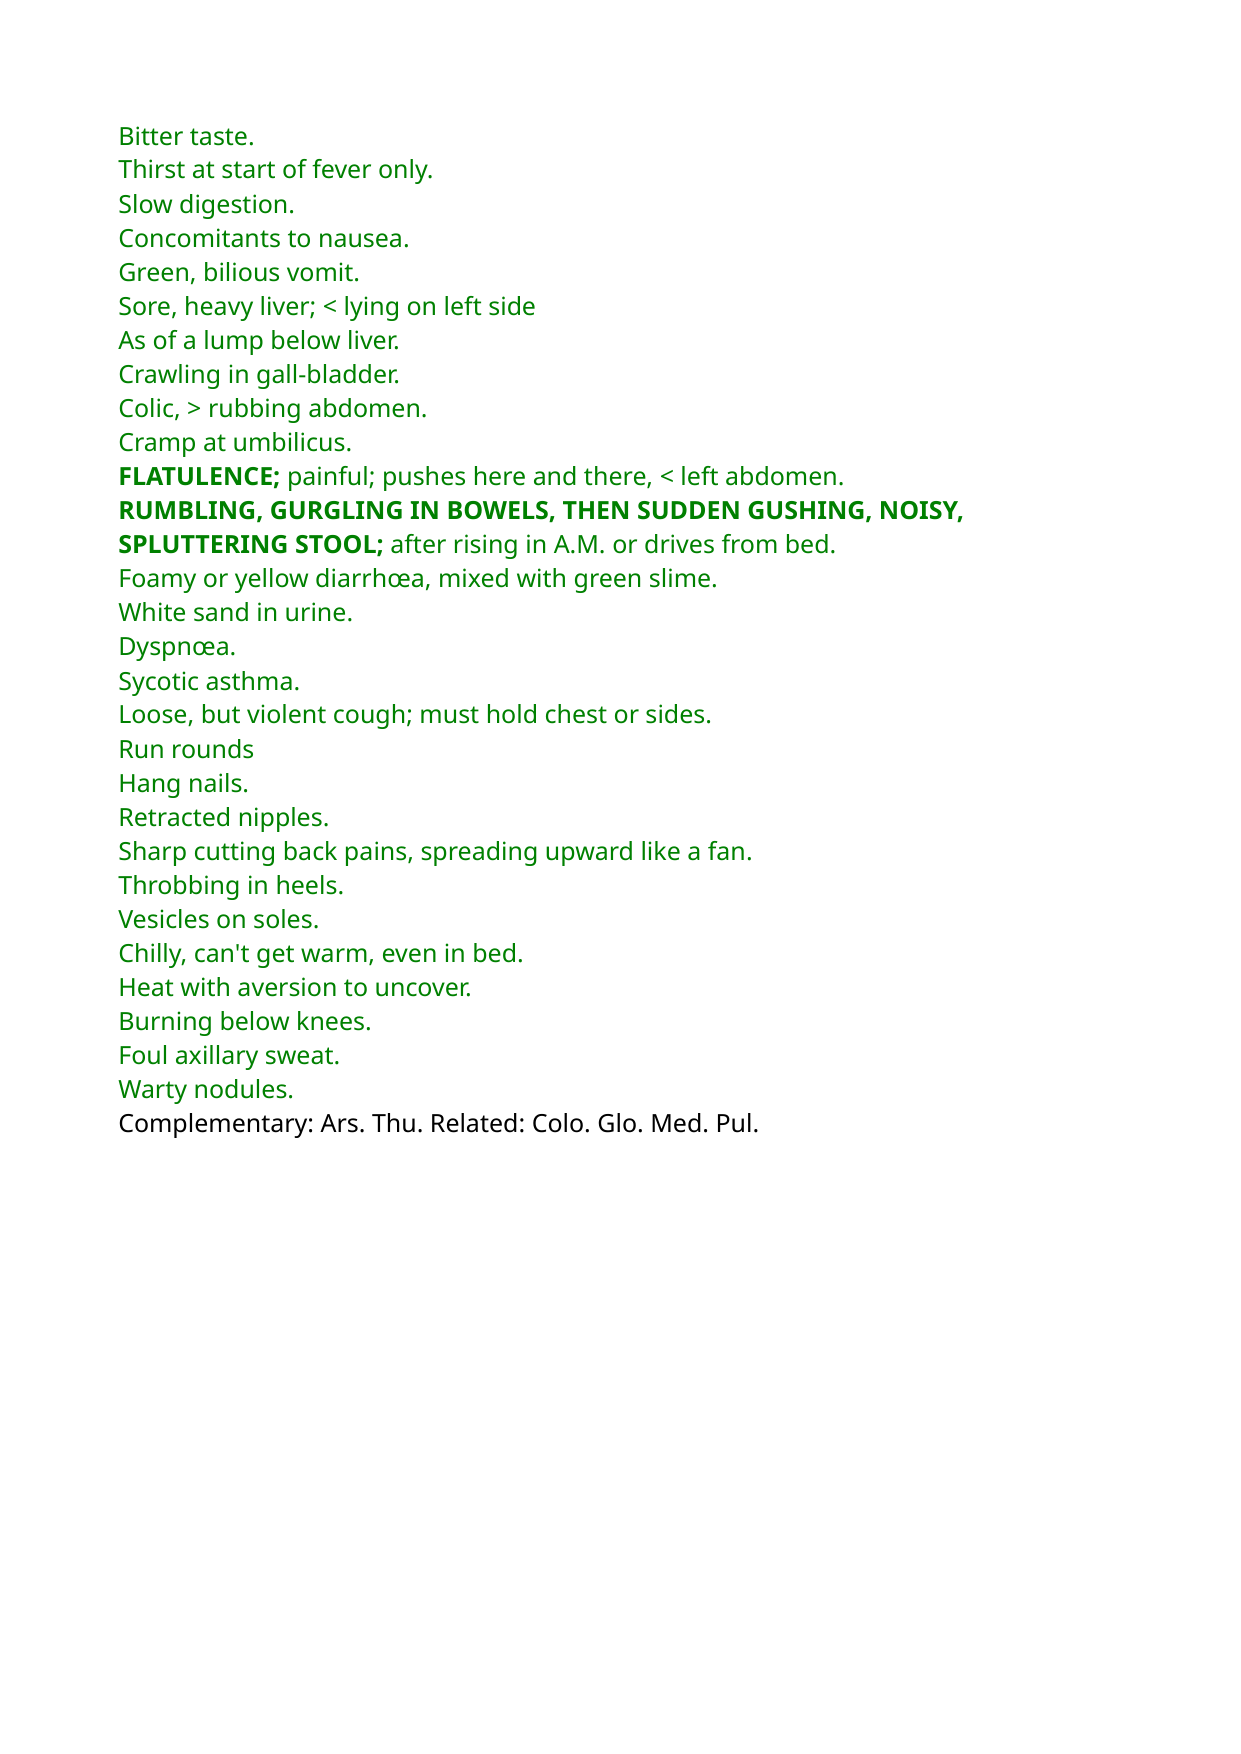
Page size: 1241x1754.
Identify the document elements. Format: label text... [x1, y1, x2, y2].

text Chilly, can't get warm, even in bed. [118, 936, 1122, 970]
text Crawling in gall-bladder. [118, 357, 1122, 391]
text Sycotic asthma. [118, 663, 1122, 697]
text Sharp cutting back pains, spreading upward like a fan. [118, 833, 1122, 867]
text Heat with aversion to uncover. [118, 970, 1122, 1004]
text Foul axillary sweat. [118, 1038, 1122, 1072]
text Slow digestion. [118, 186, 1122, 220]
text Run rounds [118, 731, 1122, 765]
text FLATULENCE; painful; pushes here and there, < left abdomen. [118, 459, 1122, 493]
text Concomitants to nausea. [118, 220, 1122, 254]
text Colic, > rubbing abdomen. [118, 391, 1122, 425]
text Dyspnœa. [118, 629, 1122, 663]
text Burning below knees. [118, 1004, 1122, 1038]
text Complementary: Ars. Thu. Related: Colo. Glo. Med. Pul. [118, 1106, 1122, 1140]
text Throbbing in heels. [118, 867, 1122, 902]
text Foamy or yellow diarrhœa, mixed with green slime. [118, 561, 1122, 595]
text Loose, but violent cough; must hold chest or sides. [118, 697, 1122, 731]
text Thirst at start of fever only. [118, 152, 1122, 186]
text Hang nails. [118, 765, 1122, 799]
text As of a lump below liver. [118, 322, 1122, 357]
text RUMBLING, GURGLING IN BOWELS, THEN SUDDEN GUSHING, NOISY, SPLUTTERING STOOL; after rising in A.M. or drives from bed. [118, 493, 1122, 561]
text Bitter taste. [118, 118, 1122, 152]
text Warty nodules. [118, 1072, 1122, 1106]
text Green, bilious vomit. [118, 254, 1122, 288]
text Sore, heavy liver; < lying on left side [118, 288, 1122, 322]
text Vesicles on soles. [118, 902, 1122, 936]
text White sand in urine. [118, 595, 1122, 629]
text Retracted nipples. [118, 799, 1122, 833]
text Cramp at umbilicus. [118, 425, 1122, 459]
